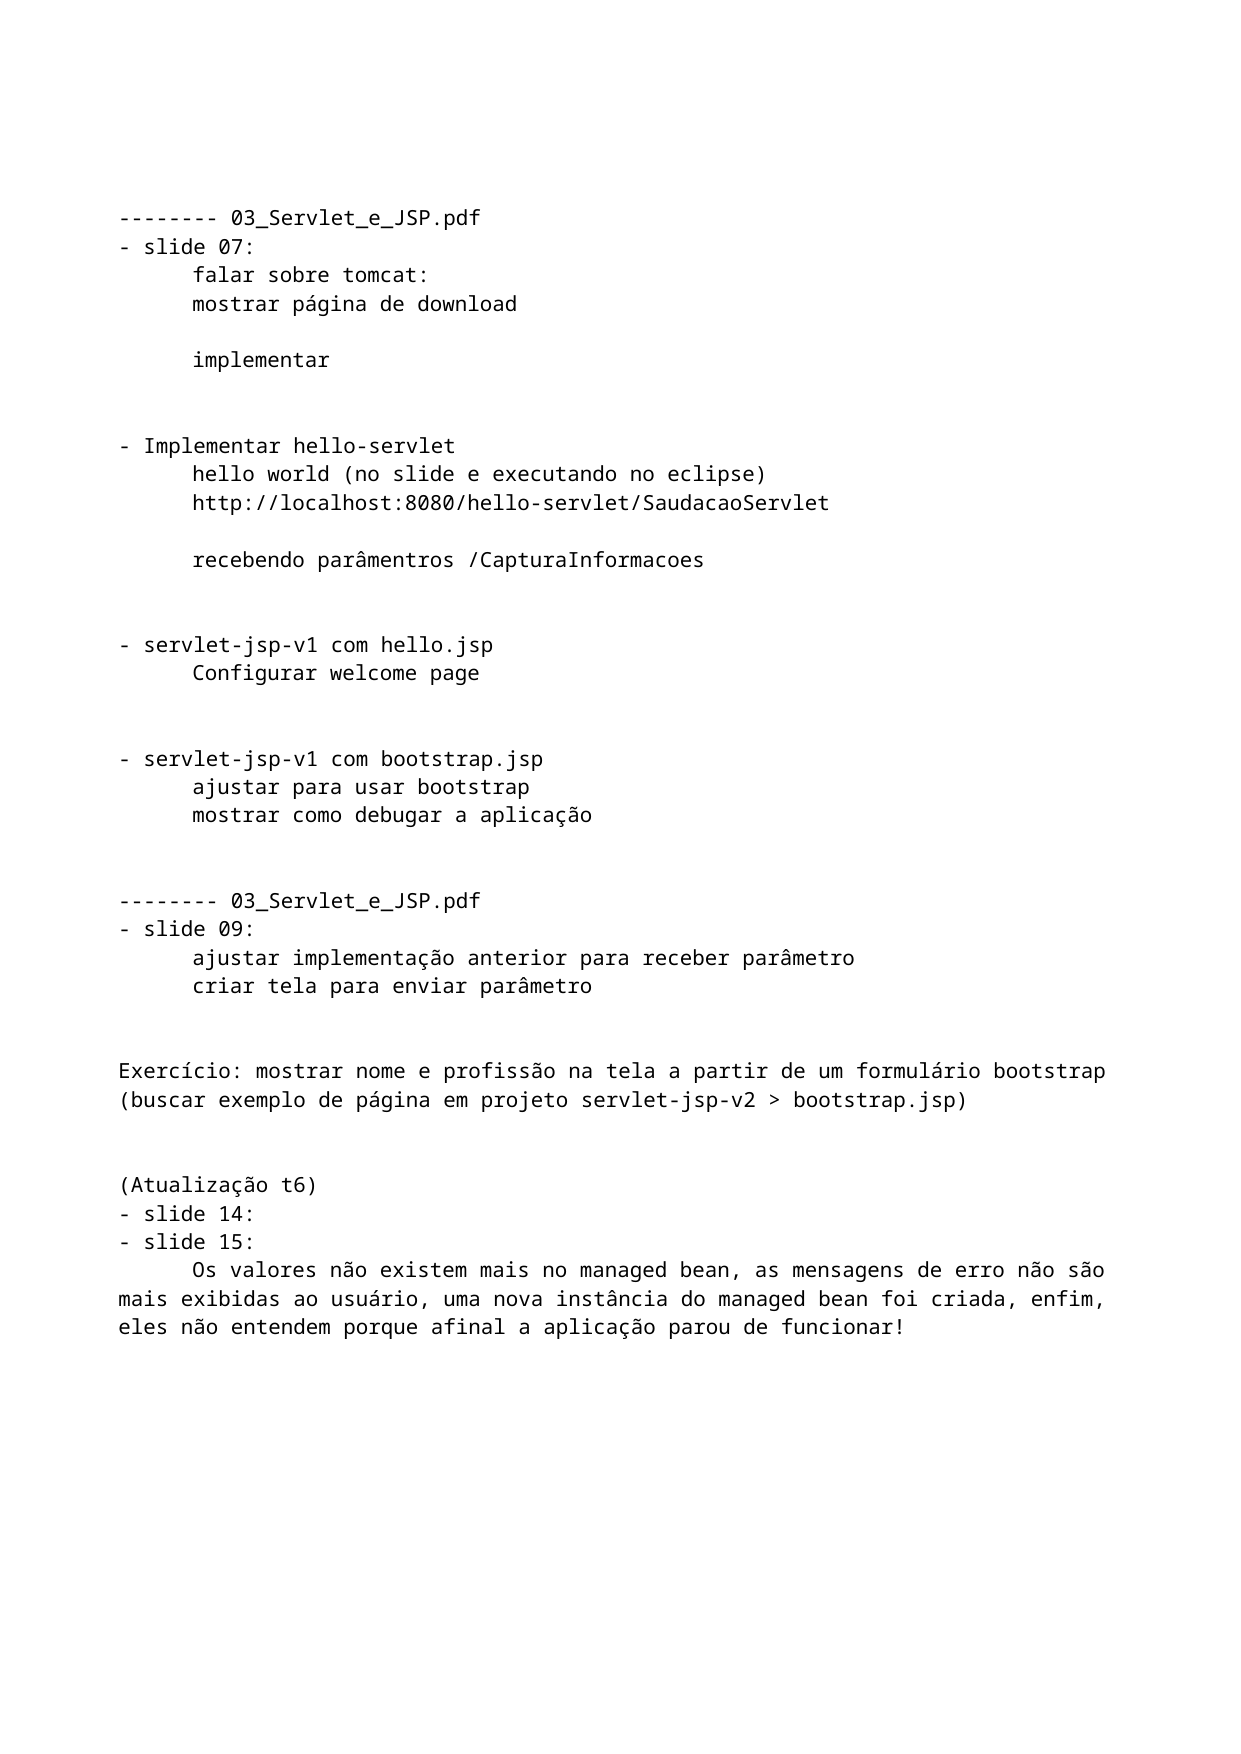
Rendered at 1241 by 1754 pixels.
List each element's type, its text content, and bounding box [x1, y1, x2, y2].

text criar tela para enviar parâmetro [118, 971, 1122, 1000]
text (buscar exemplo de página em projeto servlet-jsp-v2 > bootstrap.jsp) [118, 1085, 1122, 1113]
text - slide 09: [118, 914, 1122, 943]
text ajustar para usar bootstrap [118, 772, 1122, 801]
text - Implementar hello-servlet [118, 431, 1122, 459]
text - servlet-jsp-v1 com hello.jsp [118, 630, 1122, 658]
text -------- 03_Servlet_e_JSP.pdf [118, 886, 1122, 914]
text - slide 14: [118, 1199, 1122, 1227]
text Exercício: mostrar nome e profissão na tela a partir de um formulário bootstrap [118, 1057, 1122, 1085]
text implementar [118, 346, 1122, 374]
text mostrar como debugar a aplicação [118, 801, 1122, 829]
text falar sobre tomcat: [118, 260, 1122, 289]
text ajustar implementação anterior para receber parâmetro [118, 943, 1122, 971]
text - slide 15: [118, 1227, 1122, 1256]
text mostrar página de download [118, 289, 1122, 317]
text http://localhost:8080/hello-servlet/SaudacaoServlet [118, 488, 1122, 516]
text -------- 03_Servlet_e_JSP.pdf [118, 203, 1122, 232]
text - servlet-jsp-v1 com bootstrap.jsp [118, 744, 1122, 772]
text Configurar welcome page [118, 658, 1122, 687]
text Os valores não existem mais no managed bean, as mensagens de erro não são mais exibidas ao usuário, uma nova instância do managed bean foi criada, enfim, eles não entendem porque afinal a aplicação parou de funcionar! [118, 1256, 1122, 1341]
text recebendo parâmentros /CapturaInformacoes [118, 545, 1122, 573]
text (Atualização t6) [118, 1170, 1122, 1199]
text hello world (no slide e executando no eclipse) [118, 459, 1122, 488]
text - slide 07: [118, 232, 1122, 260]
